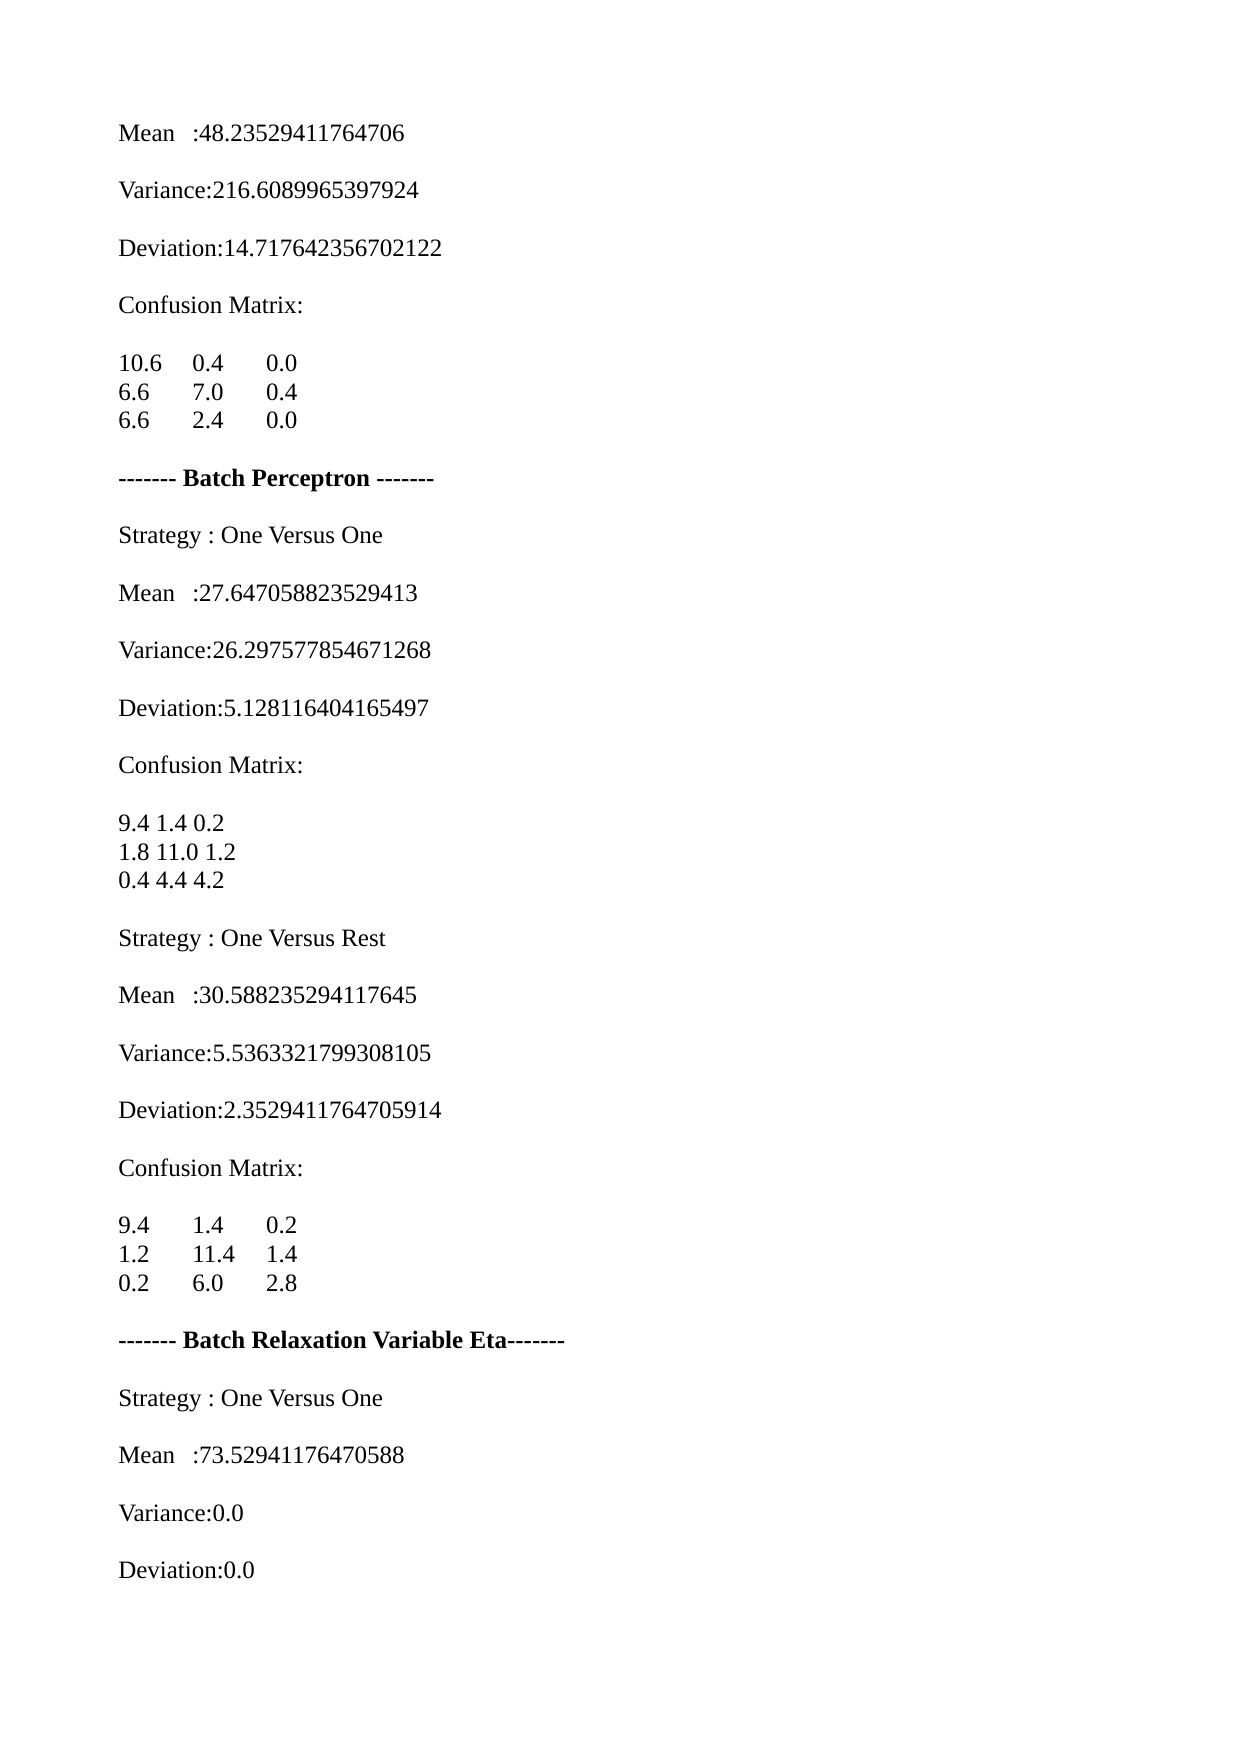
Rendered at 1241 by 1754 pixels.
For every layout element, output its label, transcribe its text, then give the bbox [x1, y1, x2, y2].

text Mean :30.588235294117645 [118, 981, 1122, 1009]
text 1.8 11.0 1.2 [118, 837, 1122, 866]
text ------- Batch Relaxation Variable Eta------- [118, 1326, 1122, 1354]
text Mean :27.647058823529413 [118, 578, 1122, 607]
text 9.4 1.4 0.2 [118, 1211, 1122, 1239]
text Confusion Matrix: [118, 1153, 1122, 1182]
text 6.6 7.0 0.4 [118, 377, 1122, 406]
text Confusion Matrix: [118, 291, 1122, 319]
text Variance:5.5363321799308105 [118, 1038, 1122, 1067]
text Mean :48.23529411764706 [118, 118, 1122, 147]
text Deviation:14.717642356702122 [118, 233, 1122, 262]
text Deviation:0.0 [118, 1556, 1122, 1584]
text ------- Batch Perceptron ------- [118, 463, 1122, 492]
text 0.4 4.4 4.2 [118, 866, 1122, 894]
text Variance:26.297577854671268 [118, 636, 1122, 664]
text Deviation:2.3529411764705914 [118, 1096, 1122, 1124]
text Confusion Matrix: [118, 751, 1122, 779]
text 0.2 6.0 2.8 [118, 1268, 1122, 1297]
text Variance:0.0 [118, 1498, 1122, 1527]
text Deviation:5.128116404165497 [118, 693, 1122, 722]
text Mean :73.52941176470588 [118, 1441, 1122, 1469]
text 6.6 2.4 0.0 [118, 406, 1122, 434]
text 10.6 0.4 0.0 [118, 348, 1122, 377]
text Strategy : One Versus One [118, 521, 1122, 549]
text 9.4 1.4 0.2 [118, 808, 1122, 837]
text Strategy : One Versus Rest [118, 923, 1122, 952]
text 1.2 11.4 1.4 [118, 1239, 1122, 1268]
text Strategy : One Versus One [118, 1383, 1122, 1412]
text Variance:216.6089965397924 [118, 176, 1122, 204]
